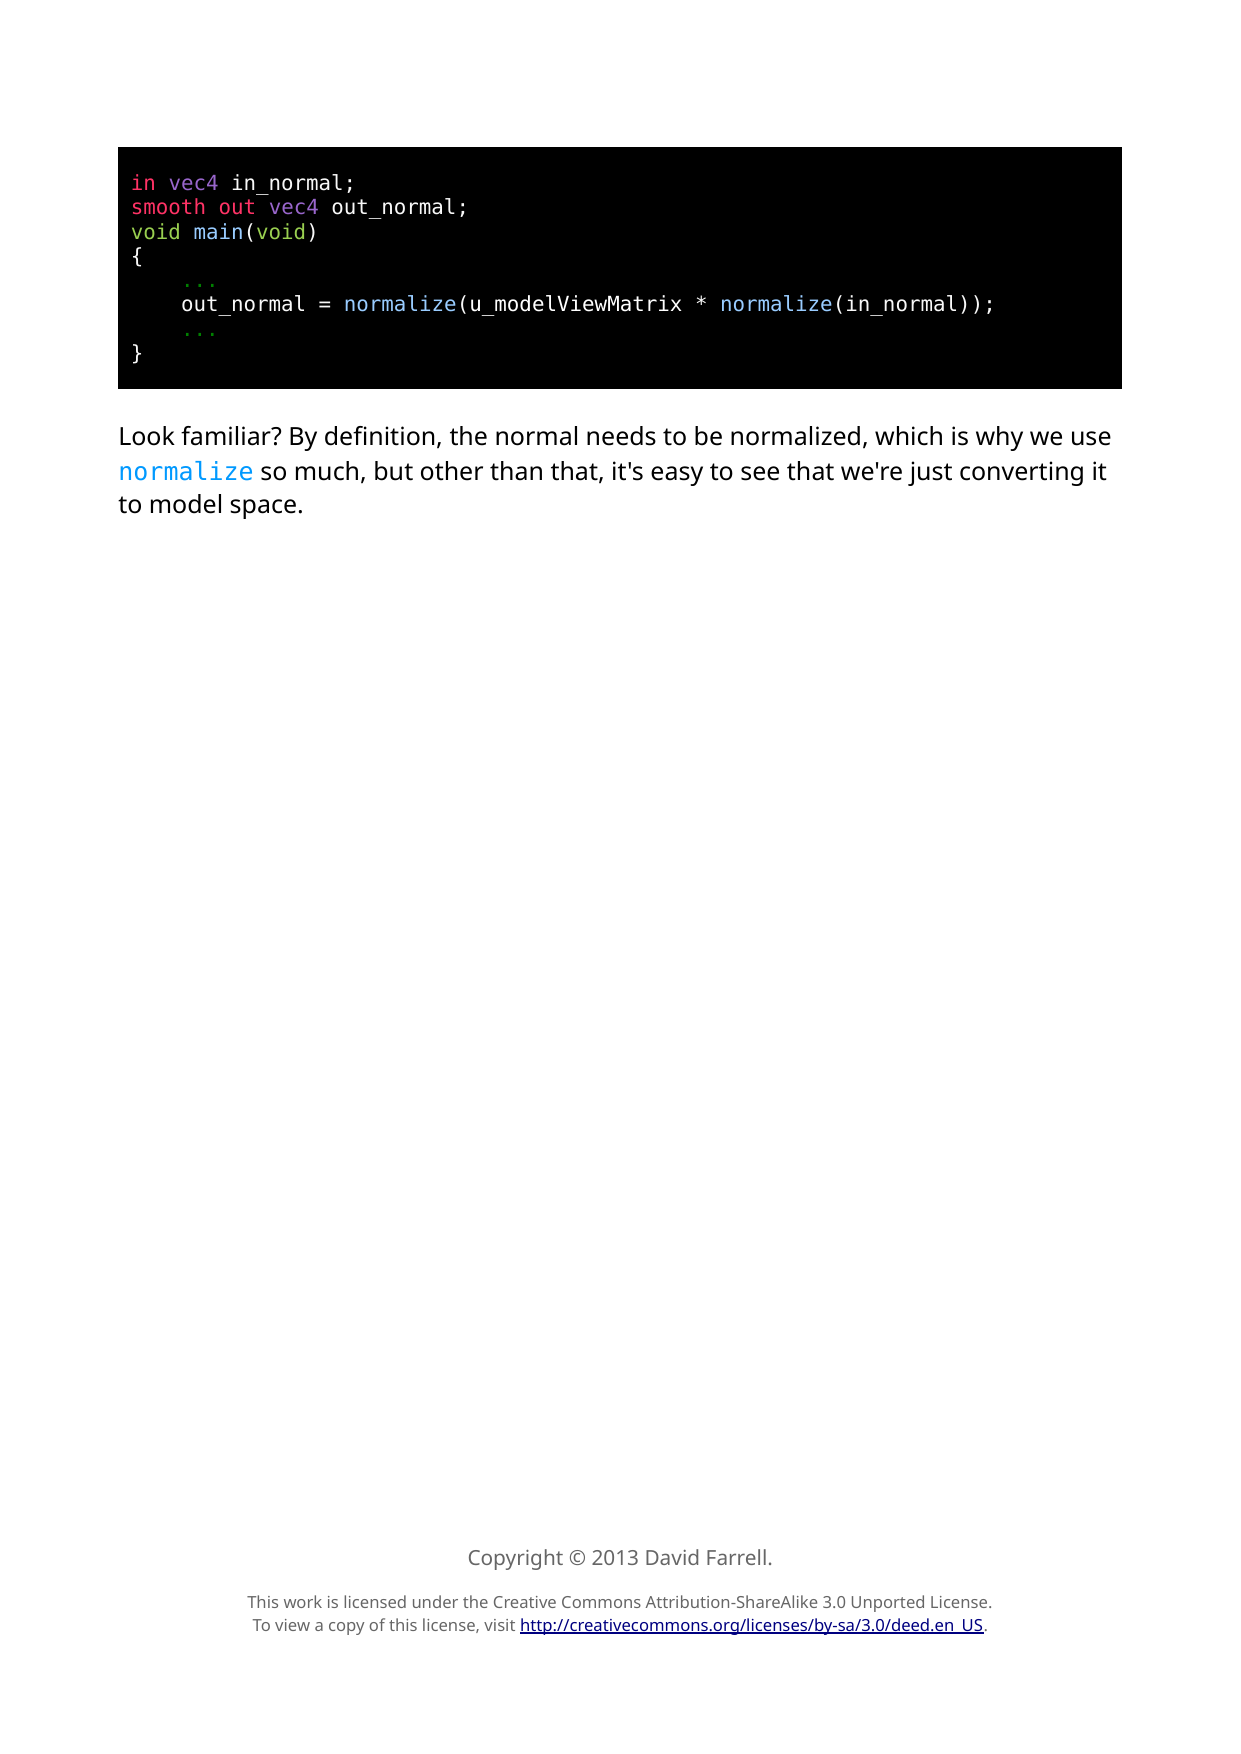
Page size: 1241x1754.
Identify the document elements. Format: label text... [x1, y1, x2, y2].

text Look familiar? By definition, the normal needs to be normalized, which is why we use normalize so much, but other than that, it's easy to see that we're just converting it to model space. [118, 419, 1122, 521]
text { [118, 244, 1122, 268]
text smooth out vec4 out_normal; [118, 195, 1122, 220]
text in vec4 in_normal; [118, 171, 1122, 195]
text ... [118, 317, 1122, 341]
text void main(void) [118, 220, 1122, 244]
text ... [118, 268, 1122, 292]
text } [118, 341, 1122, 389]
text out_normal = normalize(u_modelViewMatrix * normalize(in_normal)); [118, 292, 1122, 317]
